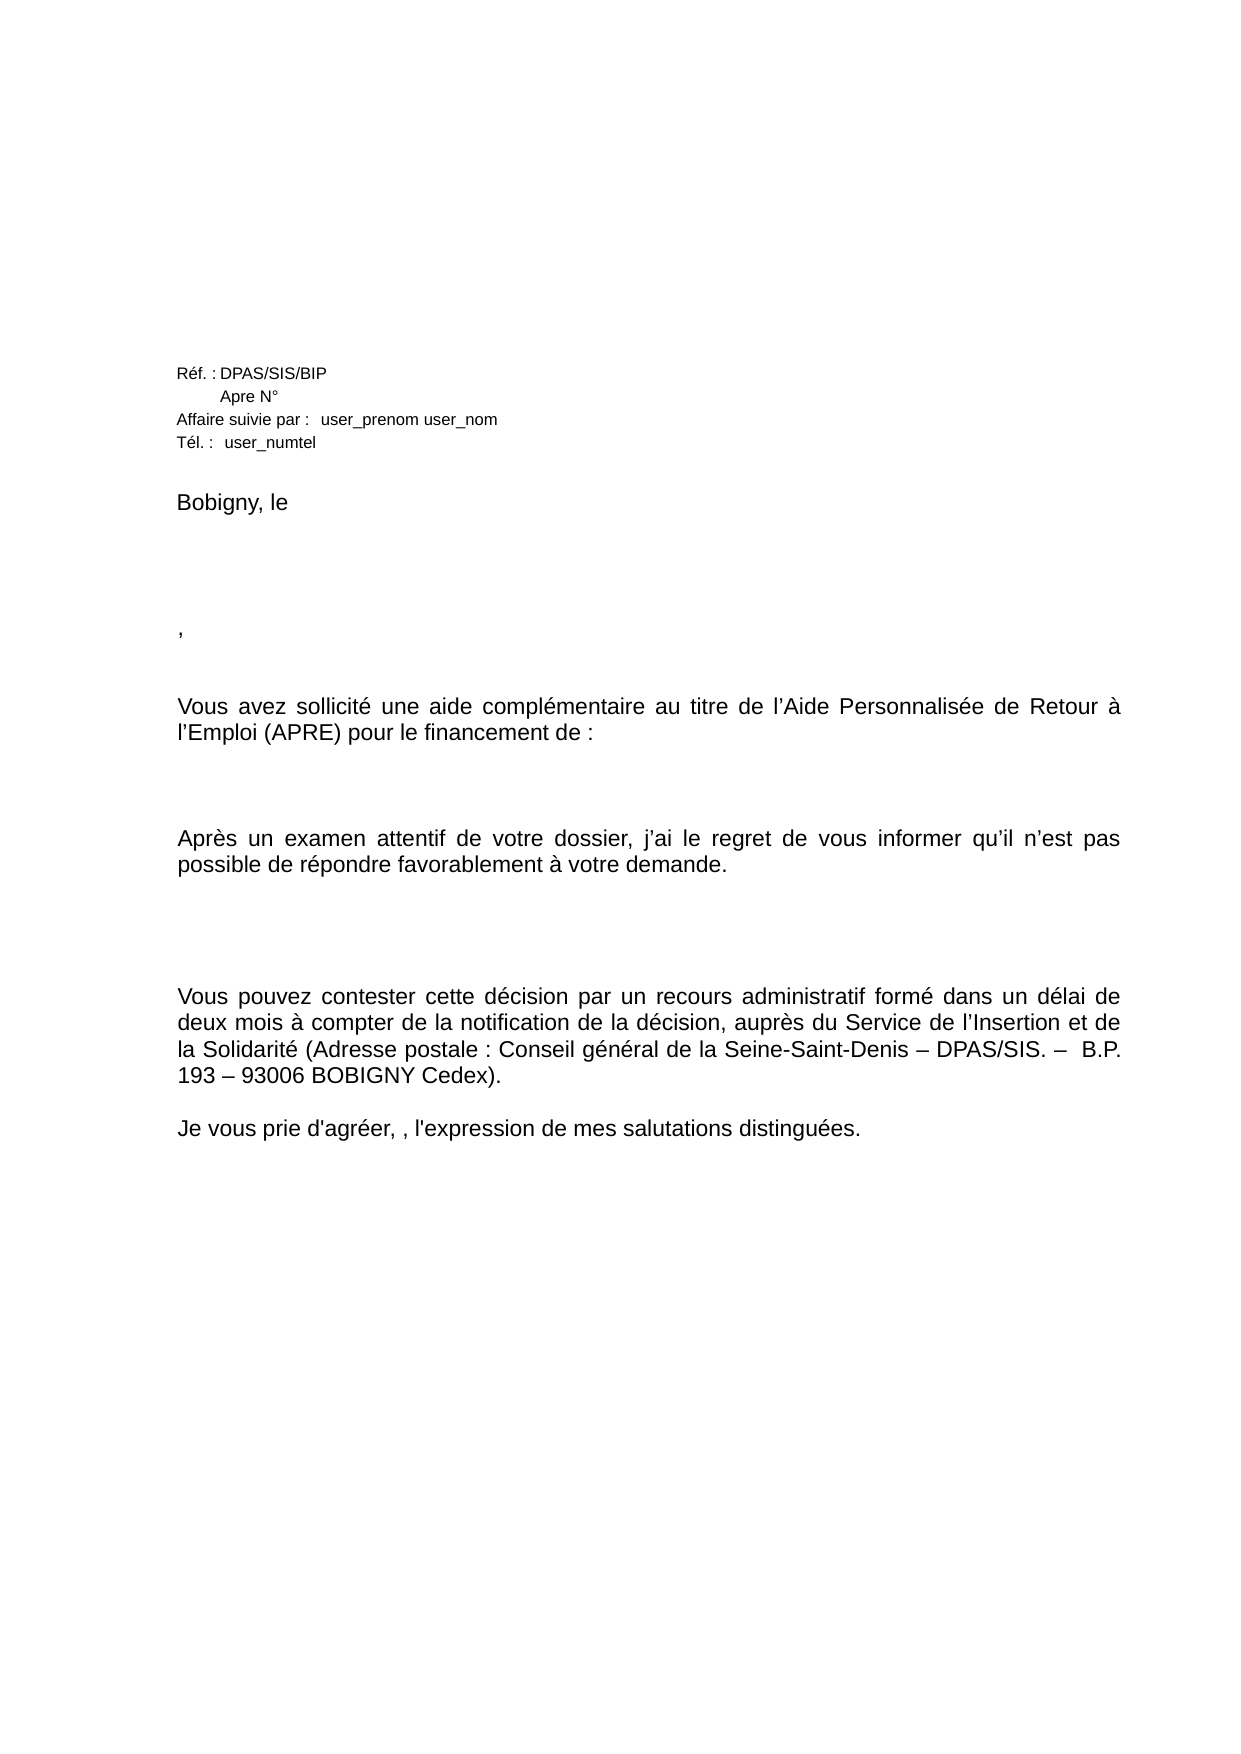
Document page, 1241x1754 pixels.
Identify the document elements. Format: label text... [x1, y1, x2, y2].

table_cell user_numtel [220, 430, 620, 453]
table_cell Affaire suivie par : [176, 407, 316, 430]
table_cell Réf. : [176, 361, 220, 407]
table_cell DPAS/SIS/BIP Apre N° [220, 361, 620, 407]
text Je vous prie d'agréer, , l'expression de mes salutations distinguées. [177, 1114, 1122, 1141]
table_cell [176, 327, 1123, 344]
text Vous avez sollicité une aide complémentaire au titre de l’Aide Personnalisée de Retour à l’Emploi (APRE) pour le financement de : [177, 693, 1122, 746]
table_cell [176, 453, 620, 476]
text Après un examen attentif de votre dossier, j’ai le regret de vous informer qu’il n’est pas possible de répondre favorablement à votre demande. [177, 825, 1122, 877]
text , [177, 614, 1122, 640]
table_header [620, 240, 1123, 327]
table_cell [620, 345, 650, 476]
table_cell [176, 515, 1123, 561]
text Vous pouvez contester cette décision par un recours administratif formé dans un délai de deux mois à compter de la notification de la décision, auprès du Service de l’Insertion et de la Solidarité (Adresse postale : Conseil général de la Seine-Saint-Denis – DPAS/SIS. – B.P. 193 – 93006 BOBIGNY Cedex). [177, 983, 1122, 1088]
table_cell [650, 345, 1123, 476]
table_cell [176, 476, 1123, 488]
table_cell [176, 345, 620, 361]
table_header [176, 240, 620, 327]
table_cell user_prenom user_nom [316, 407, 620, 430]
table_cell Tél. : [176, 430, 220, 453]
table_cell Bobigny, le [176, 488, 1123, 515]
